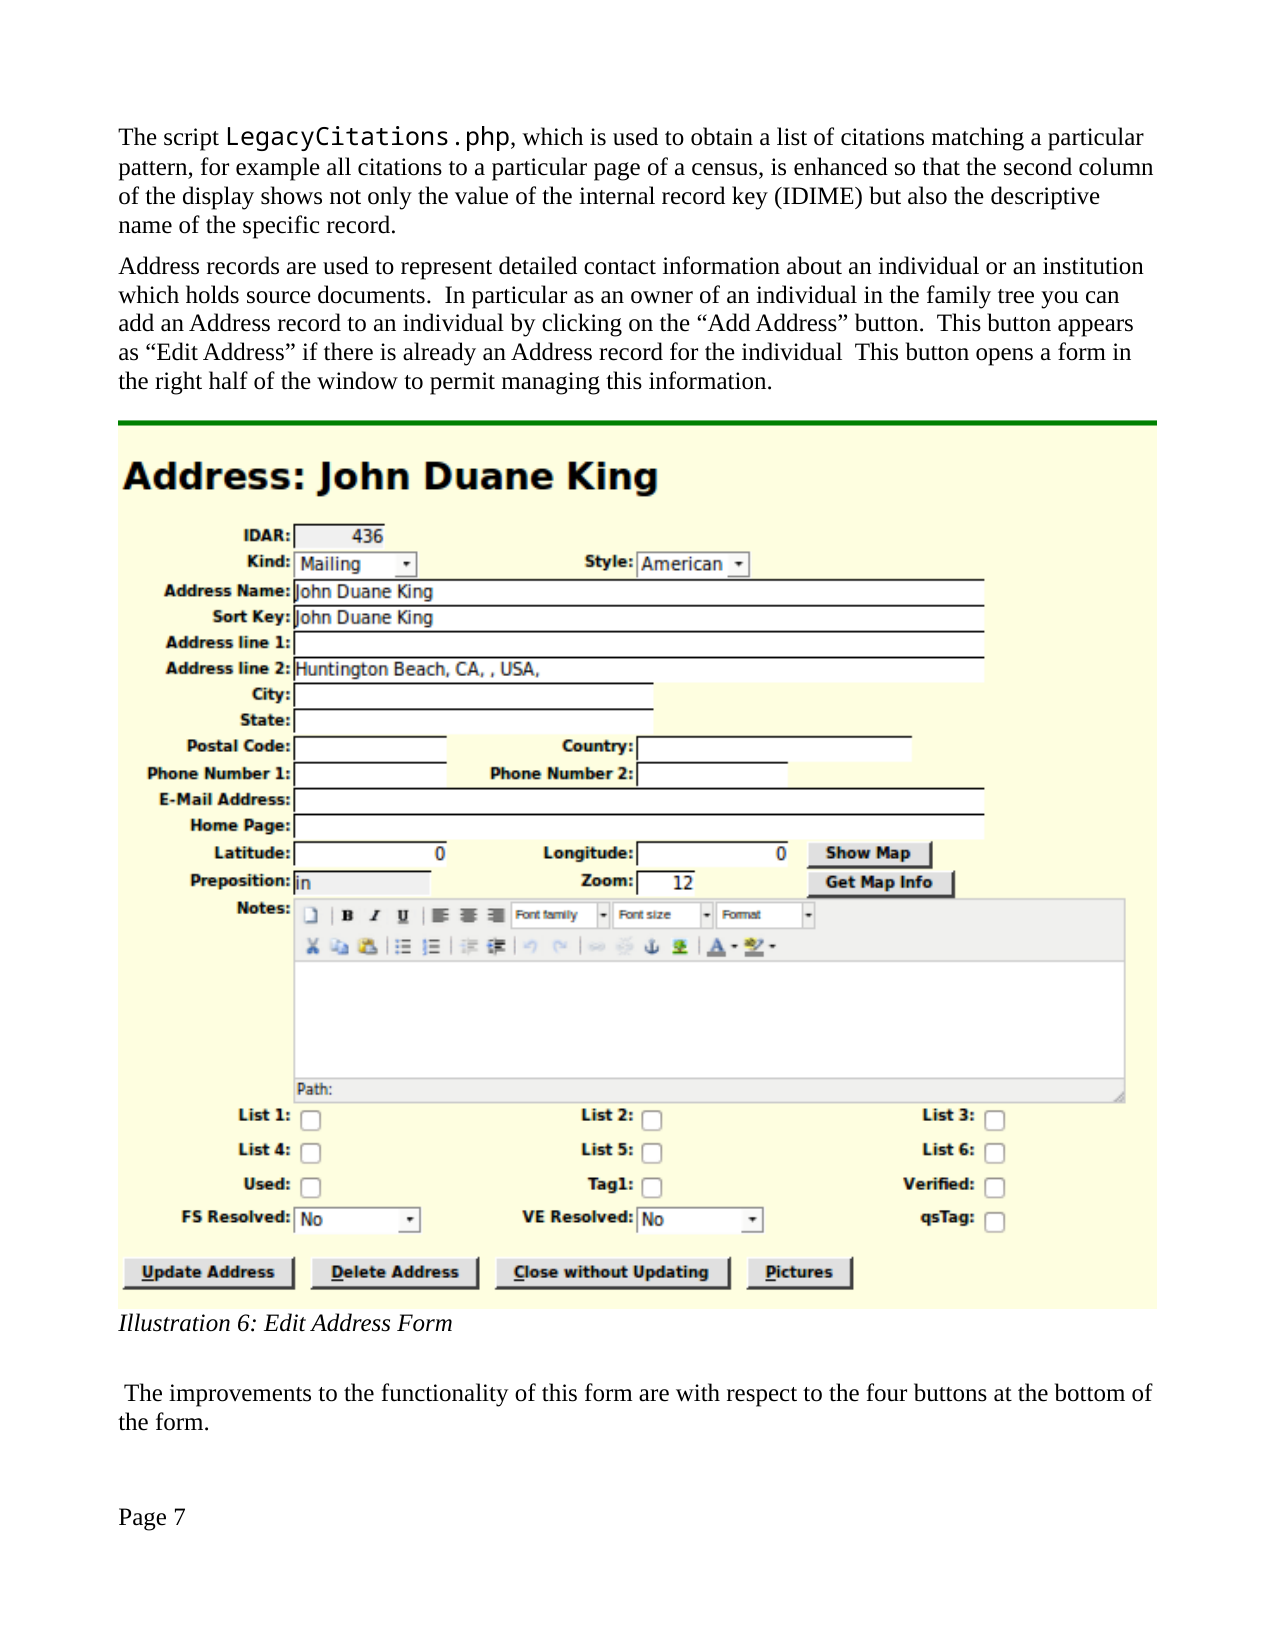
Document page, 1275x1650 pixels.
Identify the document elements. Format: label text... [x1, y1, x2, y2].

picture [118, 419, 1157, 1309]
text The improvements to the functionality of this form are with respect to the four buttons at the bottom of the form. [118, 1378, 1157, 1436]
text Illustration 6: Edit Address Form [118, 1309, 1157, 1337]
text The script LegacyCitations.php, which is used to obtain a list of citations matching a particular pattern, for example all citations to a particular page of a census, is enhanced so that the second column of the display shows not only the value of the internal record key (IDIME) but also the descriptive name of the specific record. [118, 118, 1157, 238]
text Address records are used to represent detailed contact information about an individual or an institution which holds source documents. In particular as an owner of an individual in the family tree you can add an Address record to an individual by clicking on the “Add Address” button. This button appears as “Edit Address” if there is already an Address record for the individual This button opens a form in the right half of the window to permit managing this information. [118, 251, 1157, 395]
